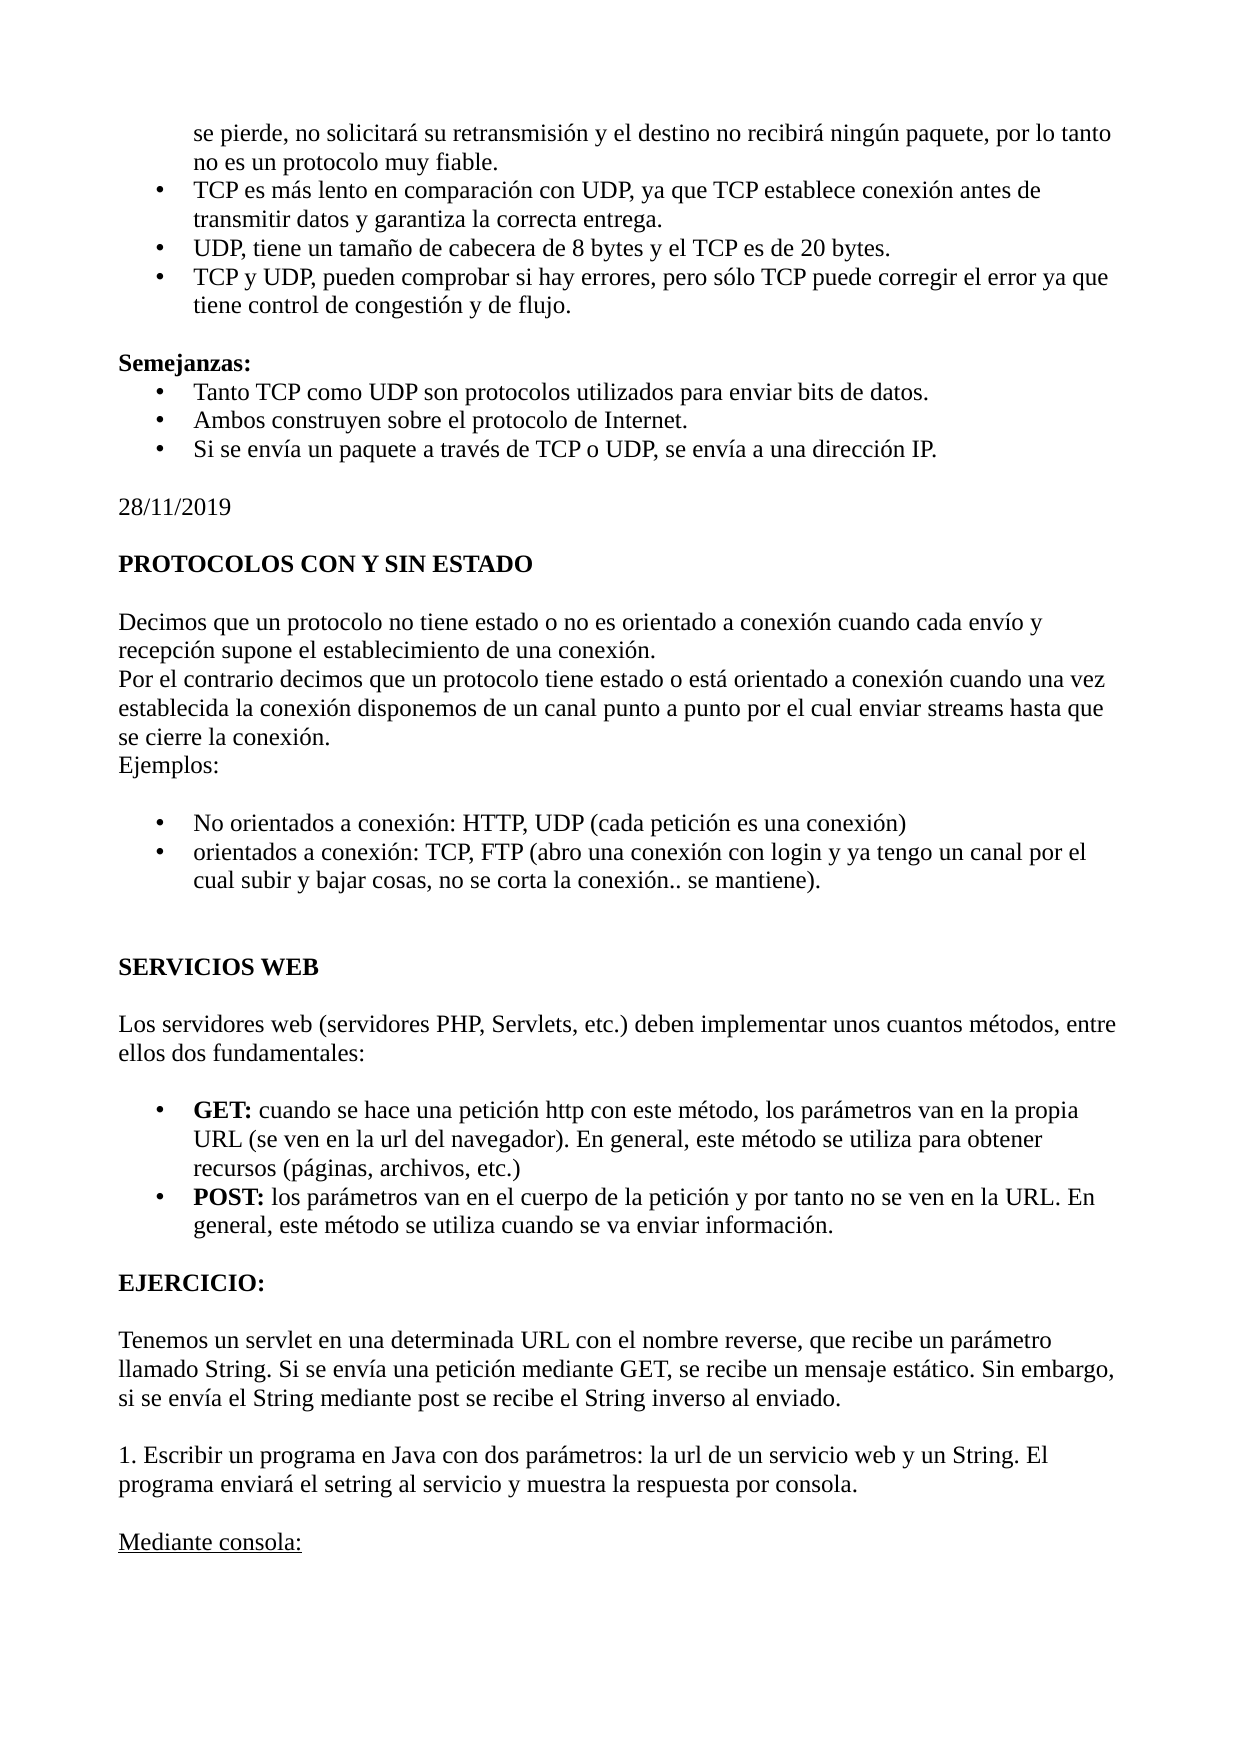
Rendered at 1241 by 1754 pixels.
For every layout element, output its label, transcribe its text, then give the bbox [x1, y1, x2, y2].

text Tenemos un servlet en una determinada URL con el nombre reverse, que recibe un parámetro llamado String. Si se envía una petición mediante GET, se recibe un mensaje estático. Sin embargo, si se envía el String mediante post se recibe el String inverso al enviado. [118, 1326, 1122, 1412]
text PROTOCOLOS CON Y SIN ESTADO [118, 549, 1122, 578]
text EJERCICIO: [118, 1268, 1122, 1297]
text Mediante consola: [118, 1527, 1122, 1556]
text Ejemplos: [118, 751, 1122, 779]
list UDP, tiene un tamaño de cabecera de 8 bytes y el TCP es de 20 bytes. [156, 233, 1122, 262]
list No orientados a conexión: HTTP, UDP (cada petición es una conexión) [156, 808, 1122, 837]
list Tanto TCP como UDP son protocolos utilizados para enviar bits de datos. [156, 377, 1122, 406]
list orientados a conexión: TCP, FTP (abro una conexión con login y ya tengo un canal por el cual subir y bajar cosas, no se corta la conexión.. se mantiene). [156, 837, 1122, 894]
list POST: los parámetros van en el cuerpo de la petición y por tanto no se ven en la URL. En general, este método se utiliza cuando se va enviar información. [156, 1182, 1122, 1239]
text SERVICIOS WEB [118, 952, 1122, 1009]
text 1. Escribir un programa en Java con dos parámetros: la url de un servicio web y un String. El programa enviará el setring al servicio y muestra la respuesta por consola. [118, 1441, 1122, 1498]
text Semejanzas: [118, 348, 1122, 377]
text Por el contrario decimos que un protocolo tiene estado o está orientado a conexión cuando una vez establecida la conexión disponemos de un canal punto a punto por el cual enviar streams hasta que se cierre la conexión. [118, 664, 1122, 751]
text 28/11/2019 [118, 492, 1122, 521]
list Ambos construyen sobre el protocolo de Internet. [156, 406, 1122, 434]
text Decimos que un protocolo no tiene estado o no es orientado a conexión cuando cada envío y recepción supone el establecimiento de una conexión. [118, 607, 1122, 664]
list GET: cuando se hace una petición http con este método, los parámetros van en la propia URL (se ven en la url del navegador). En general, este método se utiliza para obtener recursos (páginas, archivos, etc.) [156, 1096, 1122, 1182]
list Si se envía un paquete a través de TCP o UDP, se envía a una dirección IP. [156, 434, 1122, 463]
list TCP es más lento en comparación con UDP, ya que TCP establece conexión antes de transmitir datos y garantiza la correcta entrega. [156, 176, 1122, 233]
text Los servidores web (servidores PHP, Servlets, etc.) deben implementar unos cuantos métodos, entre ellos dos fundamentales: [118, 1009, 1122, 1067]
list TCP y UDP, pueden comprobar si hay errores, pero sólo TCP puede corregir el error ya que tiene control de congestión y de flujo. [156, 262, 1122, 319]
list se pierde, no solicitará su retransmisión y el destino no recibirá ningún paquete, por lo tanto no es un protocolo muy fiable. [156, 118, 1122, 176]
